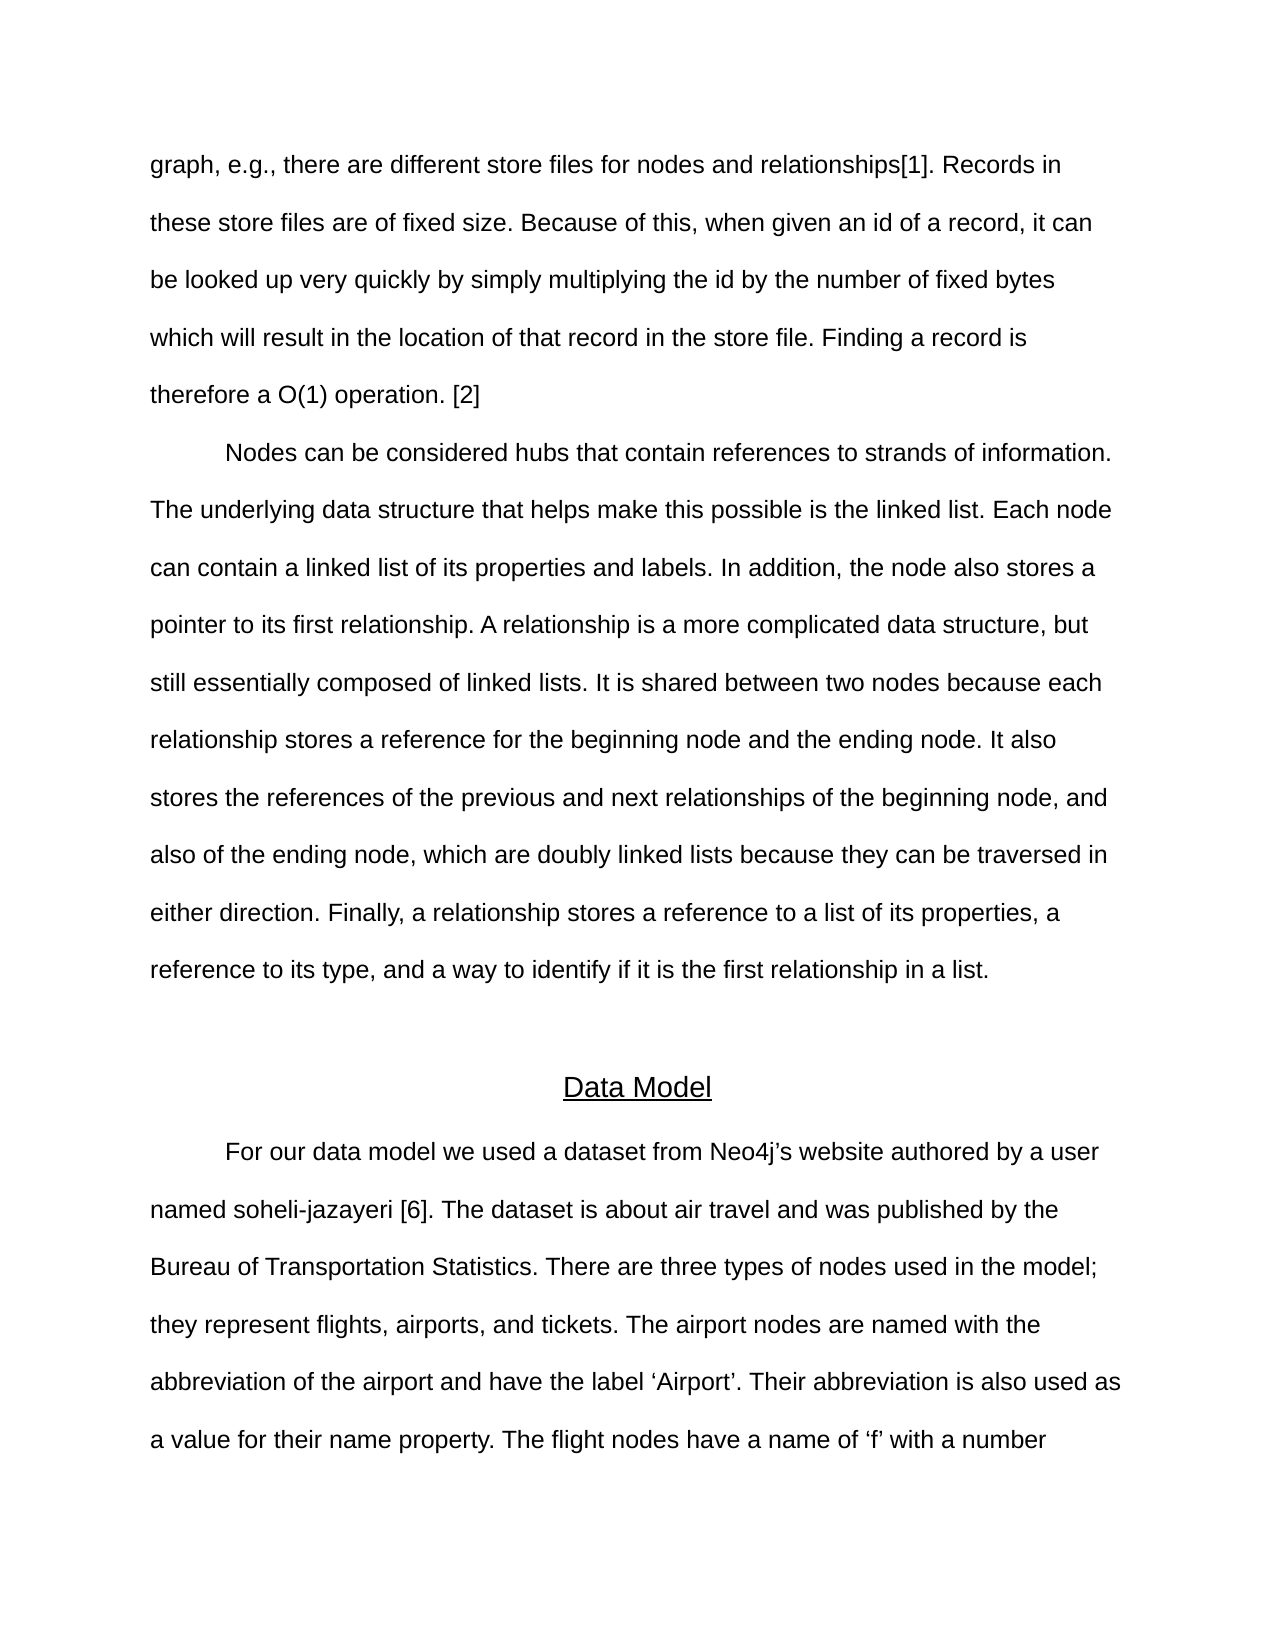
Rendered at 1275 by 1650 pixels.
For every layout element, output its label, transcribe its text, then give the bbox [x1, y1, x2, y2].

text For our data model we used a dataset from Neo4j’s website authored by a user named soheli-jazayeri [6]. The dataset is about air travel and was published by the Bureau of Transportation Statistics. There are three types of nodes used in the model; they represent flights, airports, and tickets. The airport nodes are named with the abbreviation of the airport and have the label ‘Airport’. Their abbreviation is also used as a value for their name property. The flight nodes have a name of ‘f’ with a number [150, 1137, 1125, 1453]
text Data Model [150, 1070, 1125, 1103]
text Nodes can be considered hubs that contain references to strands of information. The underlying data structure that helps make this possible is the linked list. Each node can contain a linked list of its properties and labels. In addition, the node also stores a pointer to its first relationship. A relationship is a more complicated data structure, but still essentially composed of linked lists. It is shared between two nodes because each relationship stores a reference for the beginning node and the ending node. It also stores the references of the previous and next relationships of the beginning node, and also of the ending node, which are doubly linked lists because they can be traversed in either direction. Finally, a relationship stores a reference to a list of its properties, a reference to its type, and a way to identify if it is the first relationship in a list. [150, 437, 1125, 984]
text graph, e.g., there are different store files for nodes and relationships[1]. Records in these store files are of fixed size. Because of this, when given an id of a record, it can be looked up very quickly by simply multiplying the id by the number of fixed bytes which will result in the location of that record in the store file. Finding a record is therefore a O(1) operation. [2] [150, 150, 1125, 409]
